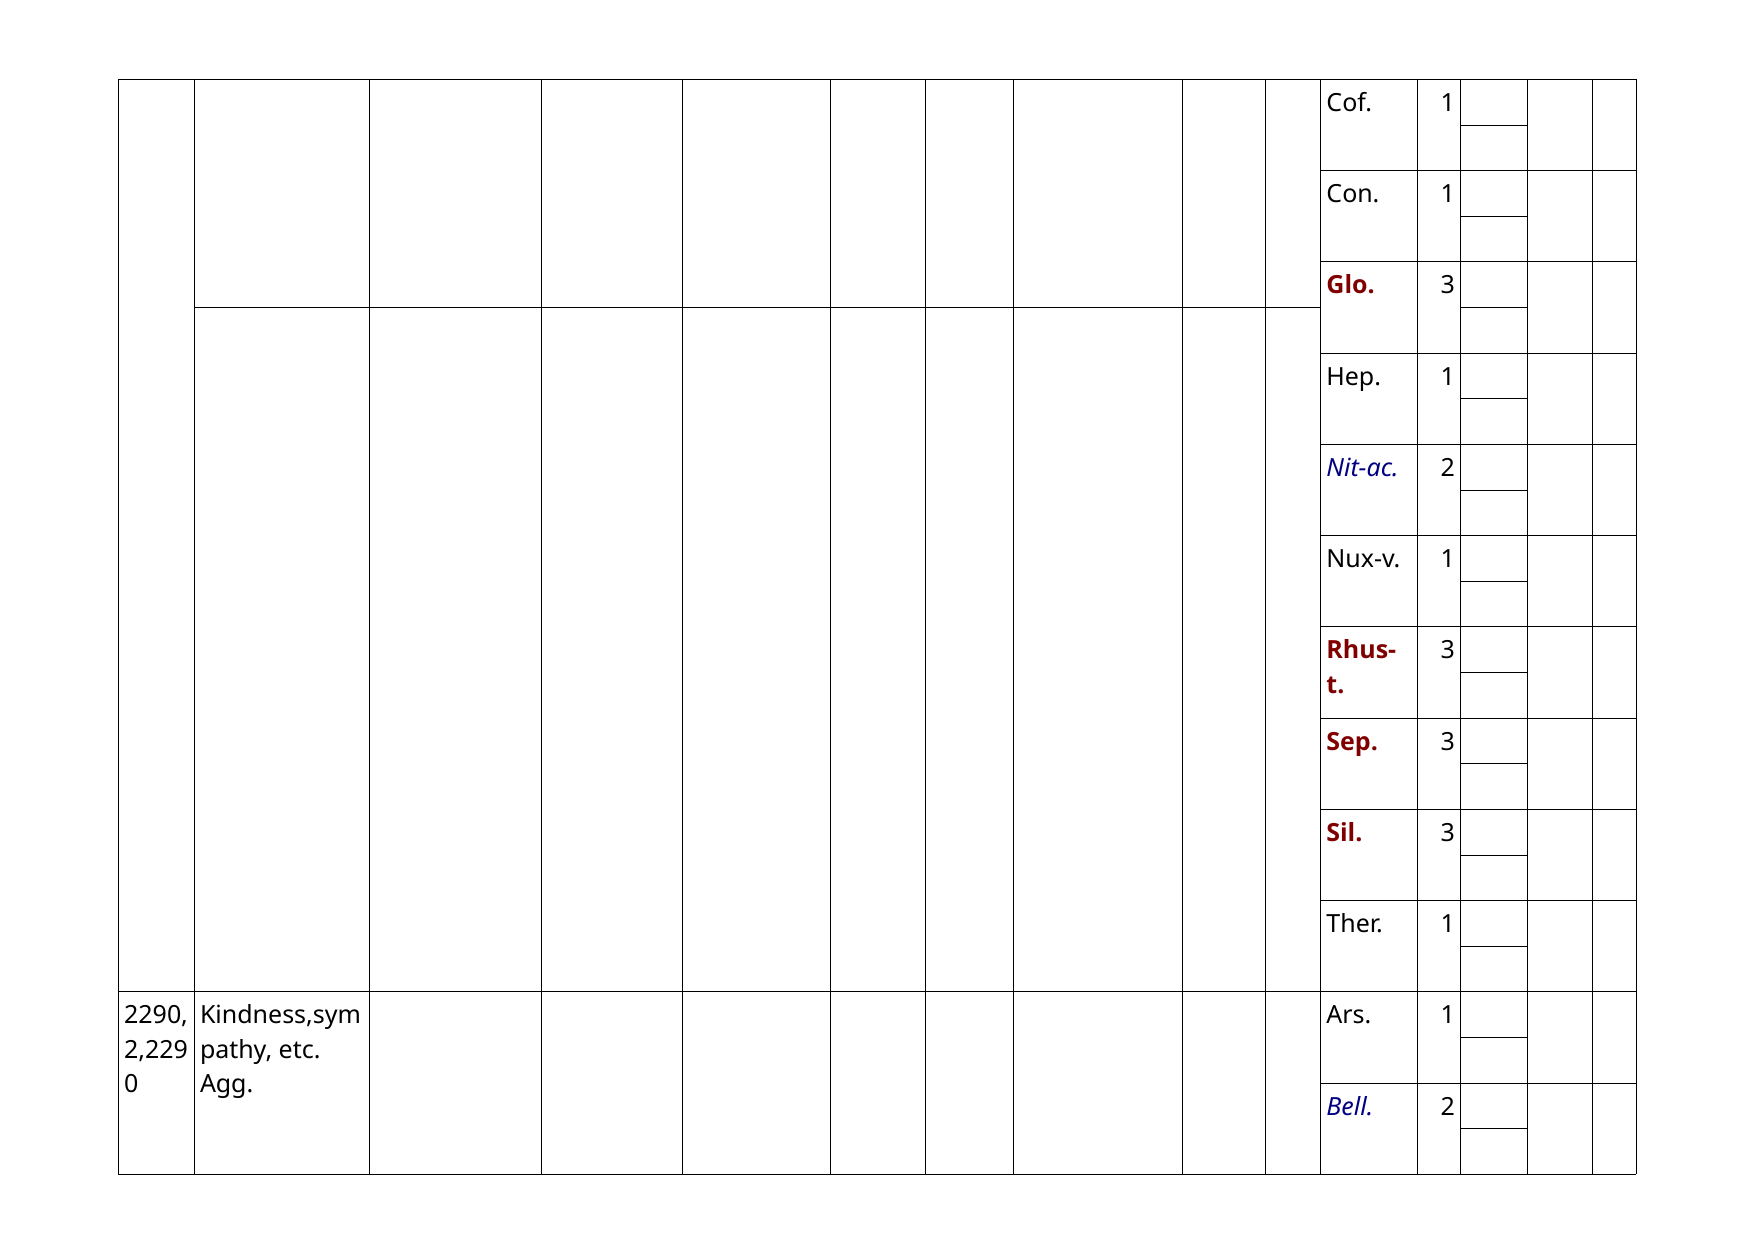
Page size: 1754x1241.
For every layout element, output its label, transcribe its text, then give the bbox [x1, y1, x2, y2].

table_cell 1 [1418, 536, 1460, 626]
table_cell [1461, 126, 1527, 170]
table_cell Nux-v. [1321, 536, 1417, 626]
table_cell [1593, 171, 1636, 261]
table_cell [1528, 1084, 1592, 1174]
table_cell [1593, 992, 1636, 1083]
table_cell [683, 992, 830, 1174]
table_cell [1593, 810, 1636, 900]
table_cell [1183, 992, 1265, 1174]
table_cell 3 [1418, 719, 1460, 809]
table_cell [926, 992, 1013, 1174]
table_cell [1266, 992, 1320, 1174]
table_cell [1461, 80, 1527, 124]
table_cell [1461, 582, 1527, 626]
table_cell Kindness,sympathy, etc. Agg. [195, 992, 369, 1174]
table_cell [1014, 308, 1182, 991]
table_cell [1461, 810, 1527, 854]
table_cell [1461, 262, 1527, 307]
table_cell Ars. [1321, 992, 1417, 1083]
table_cell 1 [1418, 171, 1460, 261]
table_cell [542, 80, 682, 307]
table_cell [1461, 445, 1527, 489]
table_cell [370, 992, 541, 1174]
table_cell 3 [1418, 262, 1460, 353]
table_cell 1 [1418, 80, 1460, 170]
table_cell [1014, 80, 1182, 307]
table_cell [1528, 992, 1592, 1083]
table_cell [683, 308, 830, 991]
table_cell [370, 308, 541, 991]
table_cell [831, 992, 925, 1174]
table_cell [683, 80, 830, 307]
table_cell [1461, 673, 1527, 718]
table_cell [1528, 536, 1592, 626]
table_cell [370, 80, 541, 307]
table_cell [1461, 1038, 1527, 1083]
table_cell Sil. [1321, 810, 1417, 900]
table_cell [1266, 80, 1320, 307]
table_cell [1183, 80, 1265, 307]
table_cell [542, 992, 682, 1174]
table_cell [1593, 354, 1636, 444]
table_cell [1266, 308, 1320, 991]
table_cell [1528, 810, 1592, 900]
table_cell [831, 80, 925, 307]
table_cell [1461, 1129, 1527, 1174]
table_cell Nit-ac. [1321, 445, 1417, 535]
table_cell [1593, 536, 1636, 626]
table_cell [1528, 262, 1592, 353]
table_cell [1593, 901, 1636, 991]
table_cell [195, 308, 369, 991]
table_cell [926, 80, 1013, 307]
table_cell Con. [1321, 171, 1417, 261]
table_cell [1528, 354, 1592, 444]
table_cell [926, 308, 1013, 991]
table_cell Hep. [1321, 354, 1417, 444]
table_cell [1461, 399, 1527, 444]
table_cell [1461, 856, 1527, 900]
table_cell [1593, 627, 1636, 718]
table_cell 1 [1418, 992, 1460, 1083]
table_cell [1461, 171, 1527, 216]
table_cell [119, 80, 194, 991]
table_cell [1528, 627, 1592, 718]
table_cell [1528, 445, 1592, 535]
table_cell [1461, 627, 1527, 672]
table_cell [1528, 719, 1592, 809]
table_cell [1528, 901, 1592, 991]
table_cell Cof. [1321, 80, 1417, 170]
table_cell [1528, 171, 1592, 261]
table_cell Rhus-t. [1321, 627, 1417, 718]
table_cell 2 [1418, 1084, 1460, 1174]
table_cell Sep. [1321, 719, 1417, 809]
table_cell [1461, 992, 1527, 1037]
table_cell [1461, 217, 1527, 261]
table_cell [1461, 1084, 1527, 1128]
table_cell [1461, 354, 1527, 398]
table_cell [1461, 536, 1527, 581]
table_cell 3 [1418, 810, 1460, 900]
table_cell Ther. [1321, 901, 1417, 991]
table_cell 2290,2,2290 [119, 992, 194, 1174]
table_cell 1 [1418, 354, 1460, 444]
table_cell 2 [1418, 445, 1460, 535]
table_cell Bell. [1321, 1084, 1417, 1174]
table_cell [1014, 992, 1182, 1174]
table_cell Glo. [1321, 262, 1417, 353]
table_cell [542, 308, 682, 991]
table_cell [1593, 719, 1636, 809]
table_cell [1593, 1084, 1636, 1174]
table_cell [1461, 764, 1527, 809]
table_cell [1593, 262, 1636, 353]
table_cell [1593, 445, 1636, 535]
table_cell [1183, 308, 1265, 991]
table_cell [1461, 308, 1527, 353]
table_cell [1593, 80, 1636, 170]
table_cell [831, 308, 925, 991]
table_cell [1461, 719, 1527, 763]
table_cell [1461, 947, 1527, 991]
table_cell 1 [1418, 901, 1460, 991]
table_cell [195, 80, 369, 307]
table_cell 3 [1418, 627, 1460, 718]
table_cell [1528, 80, 1592, 170]
table_cell [1461, 491, 1527, 535]
table_cell [1461, 901, 1527, 946]
